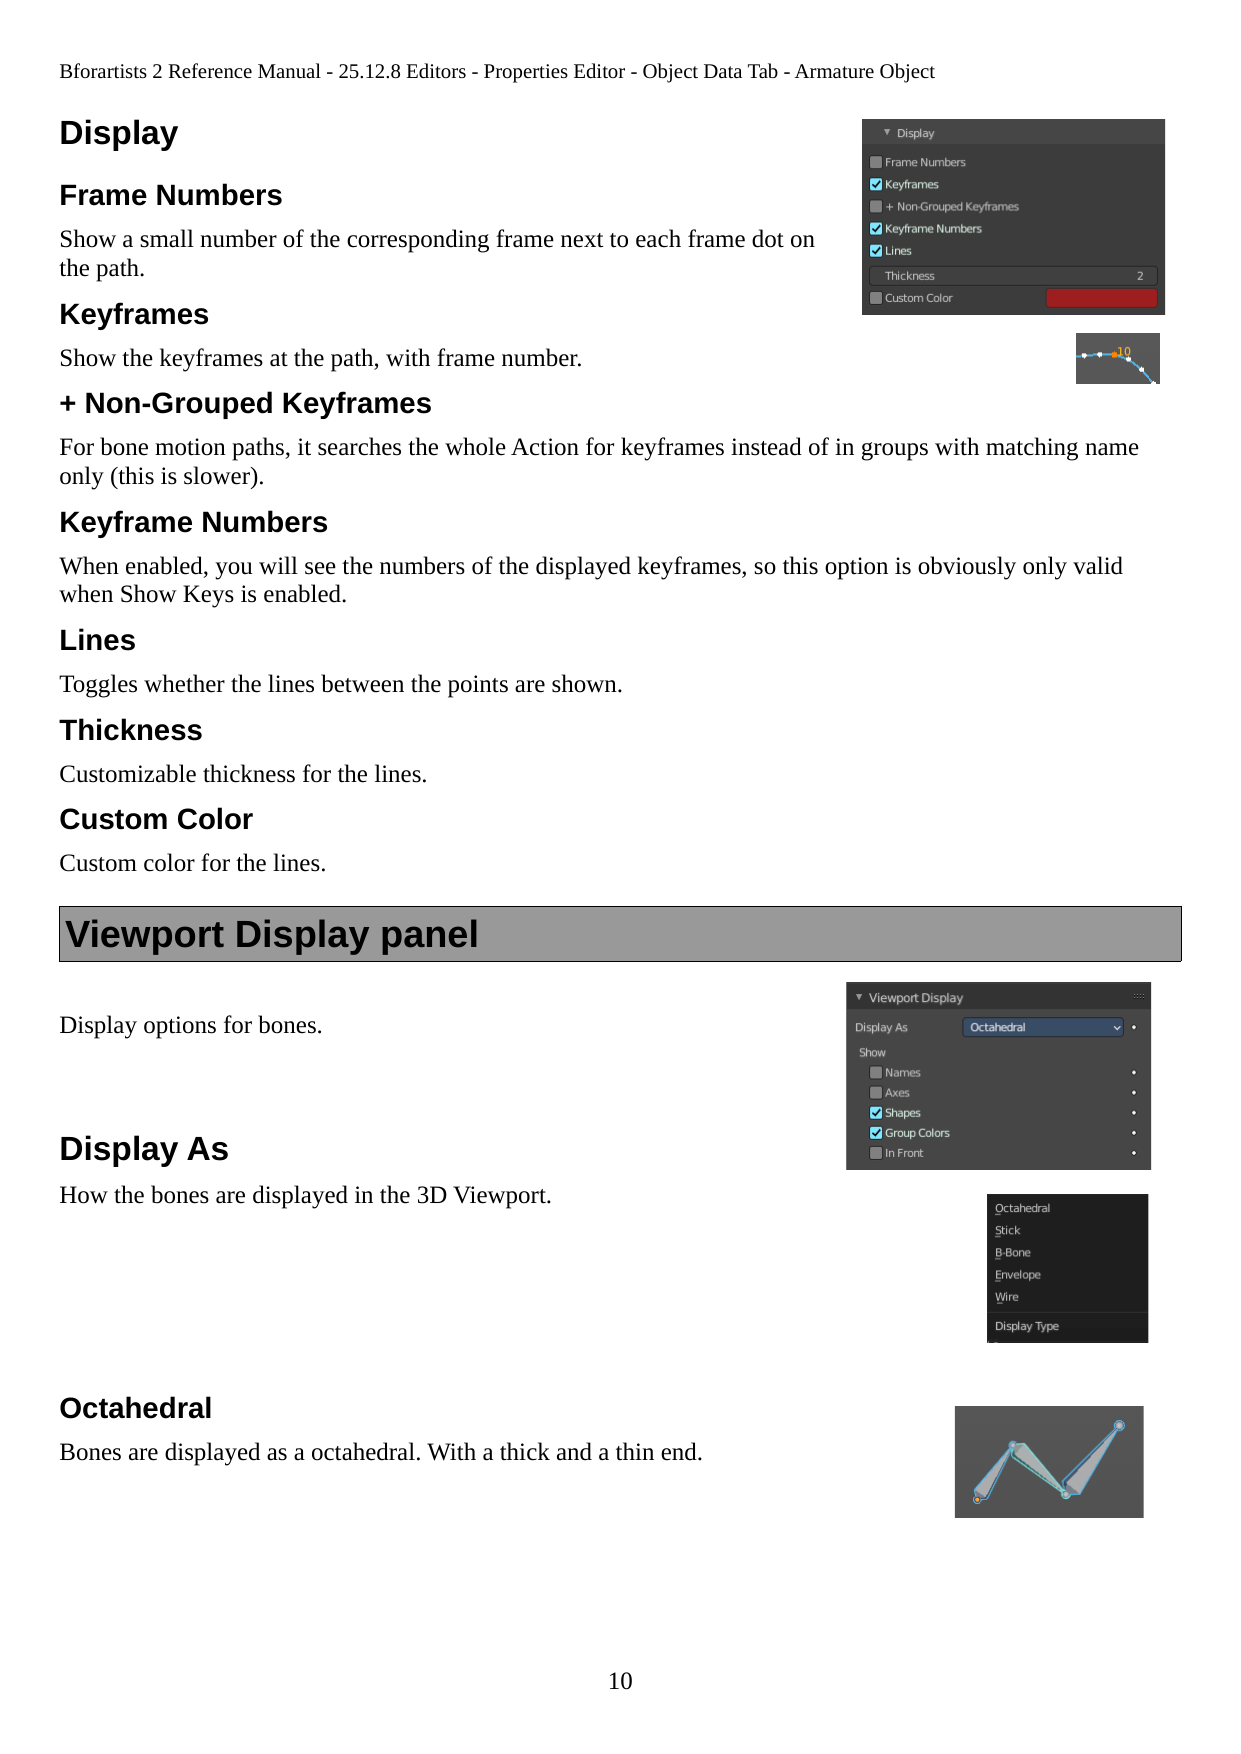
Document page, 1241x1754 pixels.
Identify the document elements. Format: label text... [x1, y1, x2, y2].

text Bones are displayed as a octahedral. With a thick and a thin end. [59, 1437, 954, 1466]
subtitle Custom Color [59, 802, 1181, 836]
picture [1076, 333, 1160, 384]
subtitle Lines [59, 623, 1181, 657]
text Custom color for the lines. [59, 848, 1181, 877]
subtitle Thickness [59, 712, 1181, 746]
subtitle + Non-Grouped Keyframes [59, 386, 1181, 420]
subtitle Display [59, 113, 1181, 151]
subtitle [1152, 1129, 1181, 1168]
picture [862, 119, 1166, 315]
text How the bones are displayed in the 3D Viewport. [59, 1180, 1181, 1209]
subtitle Frame Numbers [59, 178, 862, 212]
subtitle Keyframe Numbers [59, 504, 1181, 538]
subtitle Display As [59, 1129, 846, 1168]
text Display options for bones. [59, 1010, 846, 1039]
subtitle Keyframes [59, 297, 1181, 330]
text When enabled, you will see the numbers of the displayed keyframes, so this option is obviously only valid when Show Keys is enabled. [59, 551, 1181, 608]
text For bone motion paths, it searches the whole Action for keyframes instead of in groups with matching name only (this is slower). [59, 432, 1181, 490]
picture [987, 1194, 1149, 1343]
text Show a small number of the corresponding frame next to each frame dot on the path. [59, 224, 862, 282]
table_header Viewport Display panel [60, 907, 1181, 961]
text Customizable thickness for the lines. [59, 759, 1181, 787]
subtitle [1166, 178, 1181, 212]
subtitle Octahedral [59, 1391, 1181, 1425]
text Show the keyframes at the path, with frame number. [59, 343, 1076, 372]
text Toggles whether the lines between the points are shown. [59, 669, 1181, 698]
picture [954, 1406, 1144, 1518]
text [1152, 1010, 1181, 1039]
picture [846, 982, 1152, 1170]
